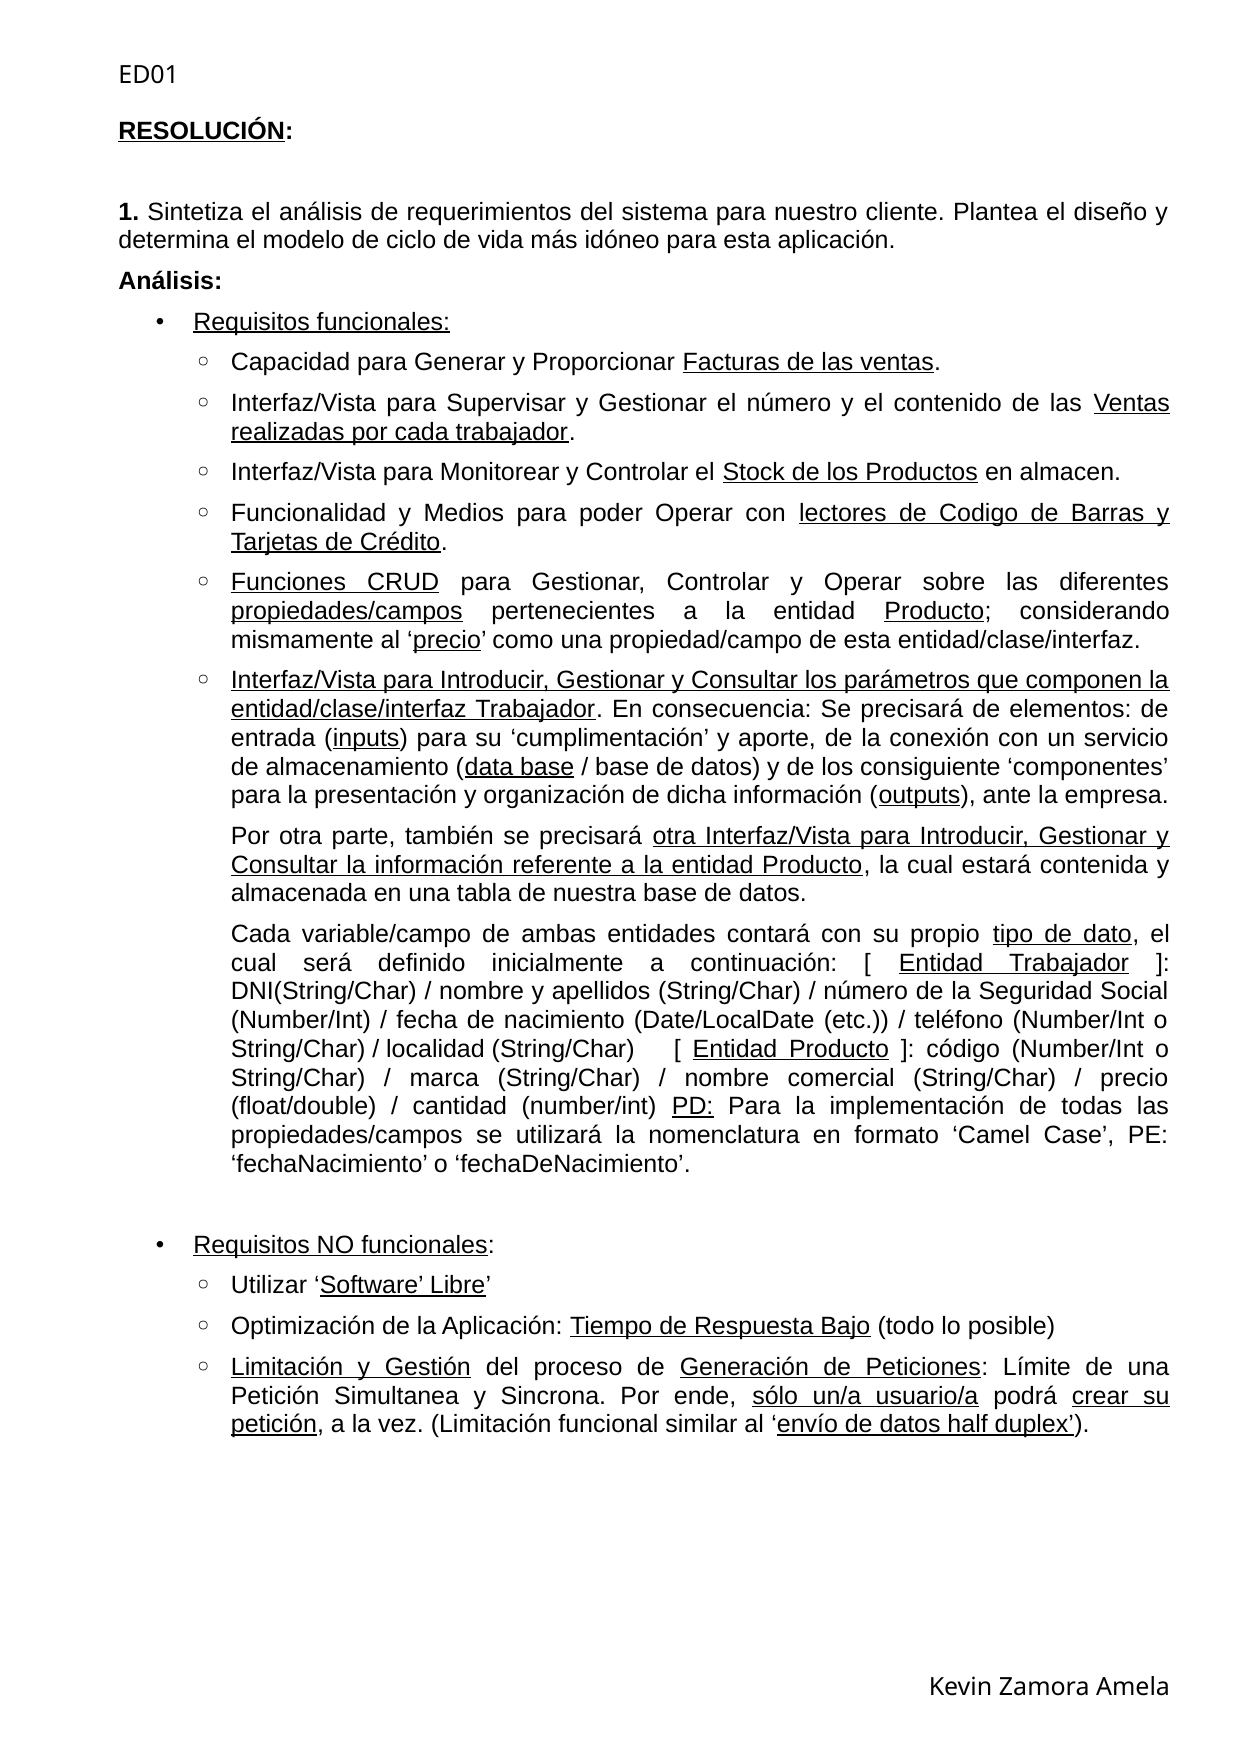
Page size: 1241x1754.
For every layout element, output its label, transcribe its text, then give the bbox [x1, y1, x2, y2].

list Optimización de la Aplicación: Tiempo de Respuesta Bajo (todo lo posible) [193, 1311, 1170, 1340]
list Utilizar ‘Software’ Libre’ [193, 1271, 1170, 1299]
list Requisitos NO funcionales: [156, 1230, 1170, 1259]
text Análisis: [118, 266, 1170, 295]
text 1. Sintetiza el análisis de requerimientos del sistema para nuestro cliente. Plantea el diseño y determina el modelo de ciclo de vida más idóneo para esta aplicación. [118, 197, 1170, 254]
text RESOLUCIÓN: [118, 116, 1170, 144]
list Funciones CRUD para Gestionar, Controlar y Operar sobre las diferentes propiedades/campos pertenecientes a la entidad Producto; considerando mismamente al ‘precio’ como una propiedad/campo de esta entidad/clase/interfaz. [193, 567, 1170, 653]
list Limitación y Gestión del proceso de Generación de Peticiones: Límite de una Petición Simultanea y Sincrona. Por ende, sólo un/a usuario/a podrá crear su petición, a la vez. (Limitación funcional similar al ‘envío de datos half duplex’). [193, 1352, 1170, 1438]
list Cada variable/campo de ambas entidades contará con su propio tipo de dato, el cual será definido inicialmente a continuación: [ Entidad Trabajador ]: DNI(String/Char) / nombre y apellidos (String/Char) / número de la Seguridad Social (Number/Int) / fecha de nacimiento (Date/LocalDate (etc.)) / teléfono (Number/Int o String/Char) / localidad (String/Char) [ Entidad Producto ]: código (Number/Int o String/Char) / marca (String/Char) / nombre comercial (String/Char) / precio (float/double) / cantidad (number/int) PD: Para la implementación de todas las propiedades/campos se utilizará la nomenclatura en formato ‘Camel Case’, PE: ‘fechaNacimiento’ o ‘fechaDeNacimiento’. [193, 919, 1170, 1178]
list Interfaz/Vista para Supervisar y Gestionar el número y el contenido de las Ventas realizadas por cada trabajador. [193, 388, 1170, 445]
list Interfaz/Vista para Monitorear y Controlar el Stock de los Productos en almacen. [193, 457, 1170, 486]
list Capacidad para Generar y Proporcionar Facturas de las ventas. [193, 347, 1170, 376]
list Funcionalidad y Medios para poder Operar con lectores de Codigo de Barras y Tarjetas de Crédito. [193, 498, 1170, 555]
list Requisitos funcionales: [156, 306, 1170, 335]
list Por otra parte, también se precisará otra Interfaz/Vista para Introducir, Gestionar y Consultar la información referente a la entidad Producto, la cual estará contenida y almacenada en una tabla de nuestra base de datos. [193, 821, 1170, 907]
list Interfaz/Vista para Introducir, Gestionar y Consultar los parámetros que componen la entidad/clase/interfaz Trabajador. En consecuencia: Se precisará de elementos: de entrada (inputs) para su ‘cumplimentación’ y aporte, de la conexión con un servicio de almacenamiento (data base / base de datos) y de los consiguiente ‘componentes’ para la presentación y organización de dicha información (outputs), ante la empresa. [193, 665, 1170, 809]
